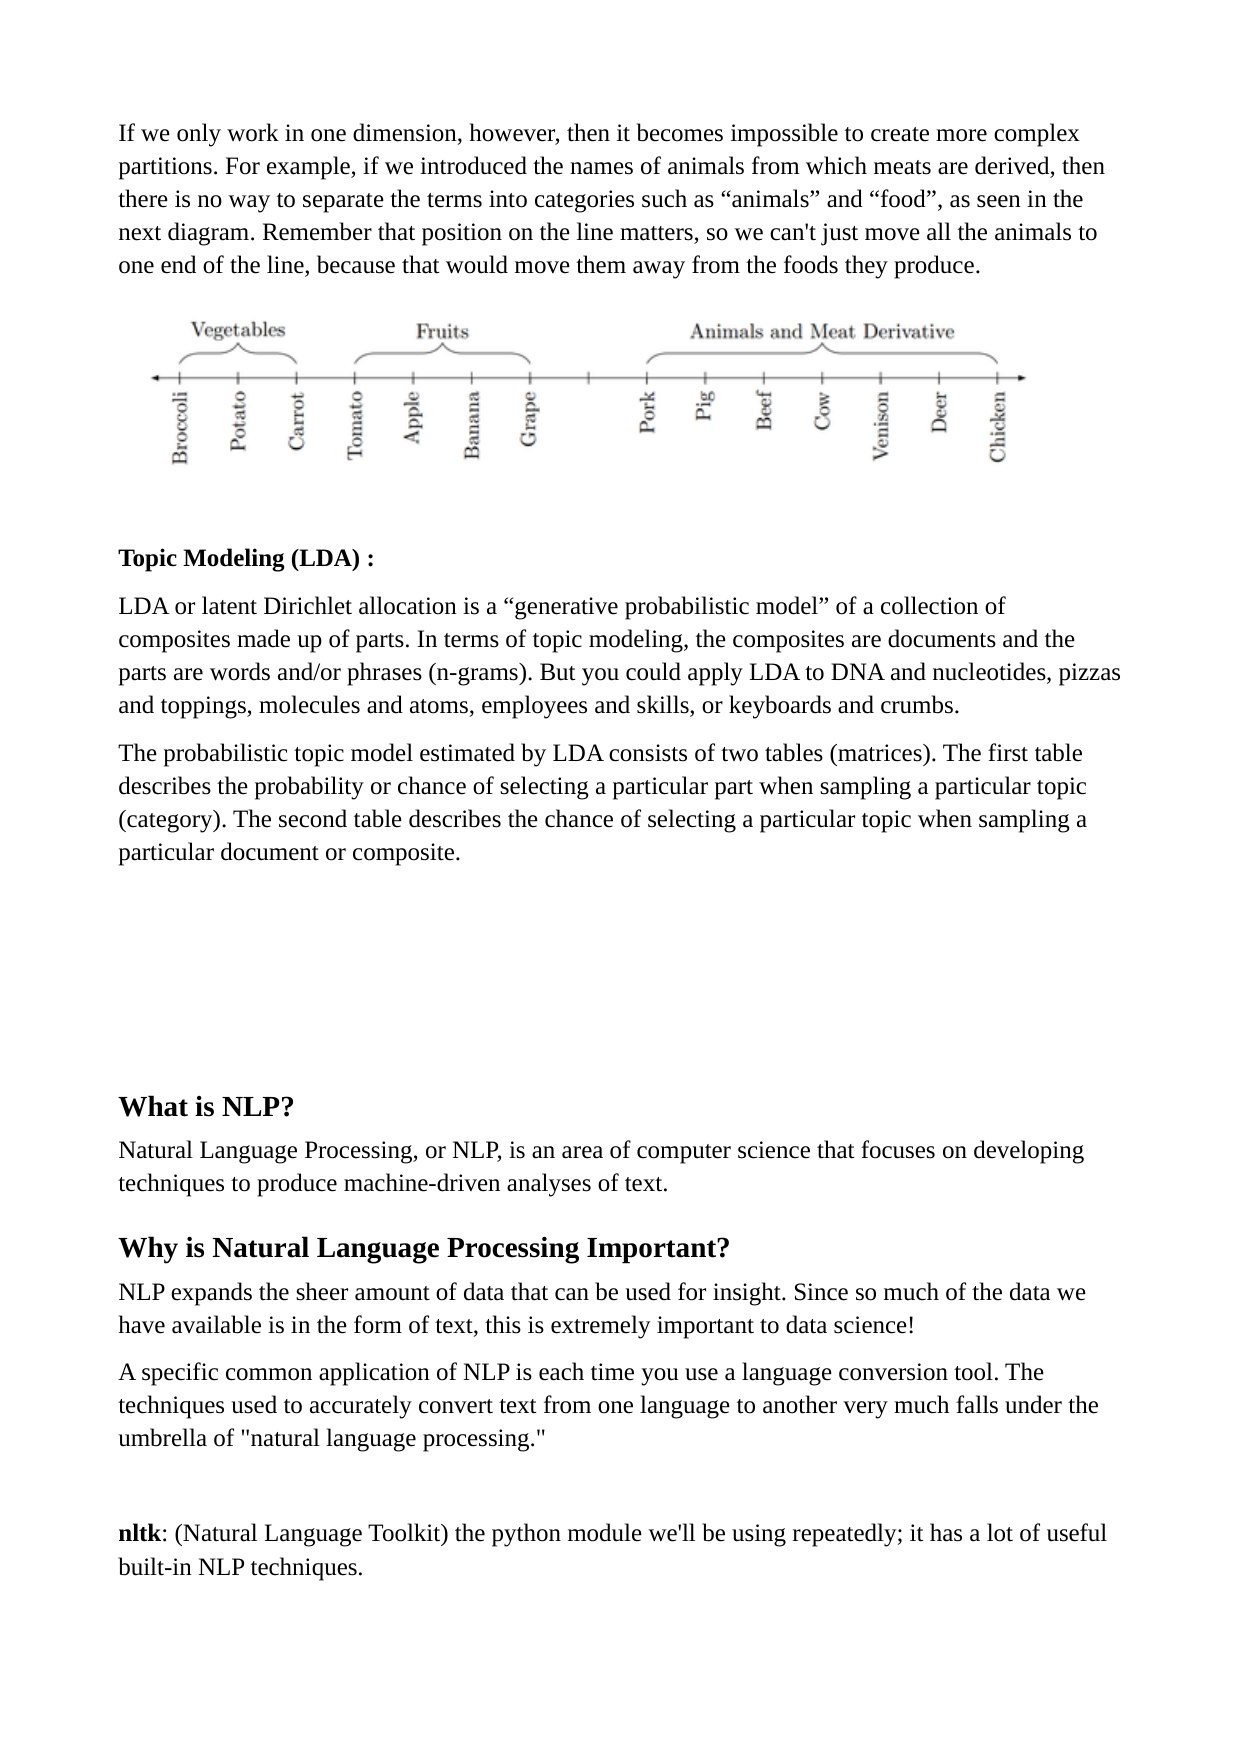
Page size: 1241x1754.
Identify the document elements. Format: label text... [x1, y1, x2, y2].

text The probabilistic topic model estimated by LDA consists of two tables (matrices). The first table describes the probability or chance of selecting a particular part when sampling a particular topic (category). The second table describes the chance of selecting a particular topic when sampling a particular document or composite. [118, 738, 1122, 866]
text A specific common application of NLP is each time you use a language conversion tool. The techniques used to accurately convert text from one language to another very much falls under the umbrella of "natural language processing." [118, 1357, 1122, 1452]
text Natural Language Processing, or NLP, is an area of computer science that focuses on developing techniques to produce machine-driven analyses of text. [118, 1135, 1122, 1197]
text LDA or latent Dirichlet allocation is a “generative probabilistic model” of a collection of composites made up of parts. In terms of topic modeling, the composites are documents and the parts are words and/or phrases (n-grams). But you could apply LDA to DNA and nucleotides, pizzas and toppings, molecules and atoms, employees and skills, or keyboards and crumbs. [118, 591, 1122, 719]
subtitle Why is Natural Language Processing Important? [118, 1231, 1122, 1264]
picture [118, 297, 1059, 492]
text NLP expands the sheer amount of data that can be used for insight. Since so much of the data we have available is in the form of text, this is extremely important to data science! [118, 1277, 1122, 1338]
text Topic Modeling (LDA) : [118, 543, 1122, 572]
text nltk: (Natural Language Toolkit) the python module we'll be using repeatedly; it has a lot of useful built-in NLP techniques. [118, 1518, 1122, 1580]
subtitle What is NLP? [118, 1089, 1122, 1123]
text If we only work in one dimension, however, then it becomes impossible to create more complex partitions. For example, if we introduced the names of animals from which meats are derived, then there is no way to separate the terms into categories such as “animals” and “food”, as seen in the next diagram. Remember that position on the line matters, so we can't just move all the animals to one end of the line, because that would move them away from the foods they produce. [118, 118, 1122, 279]
